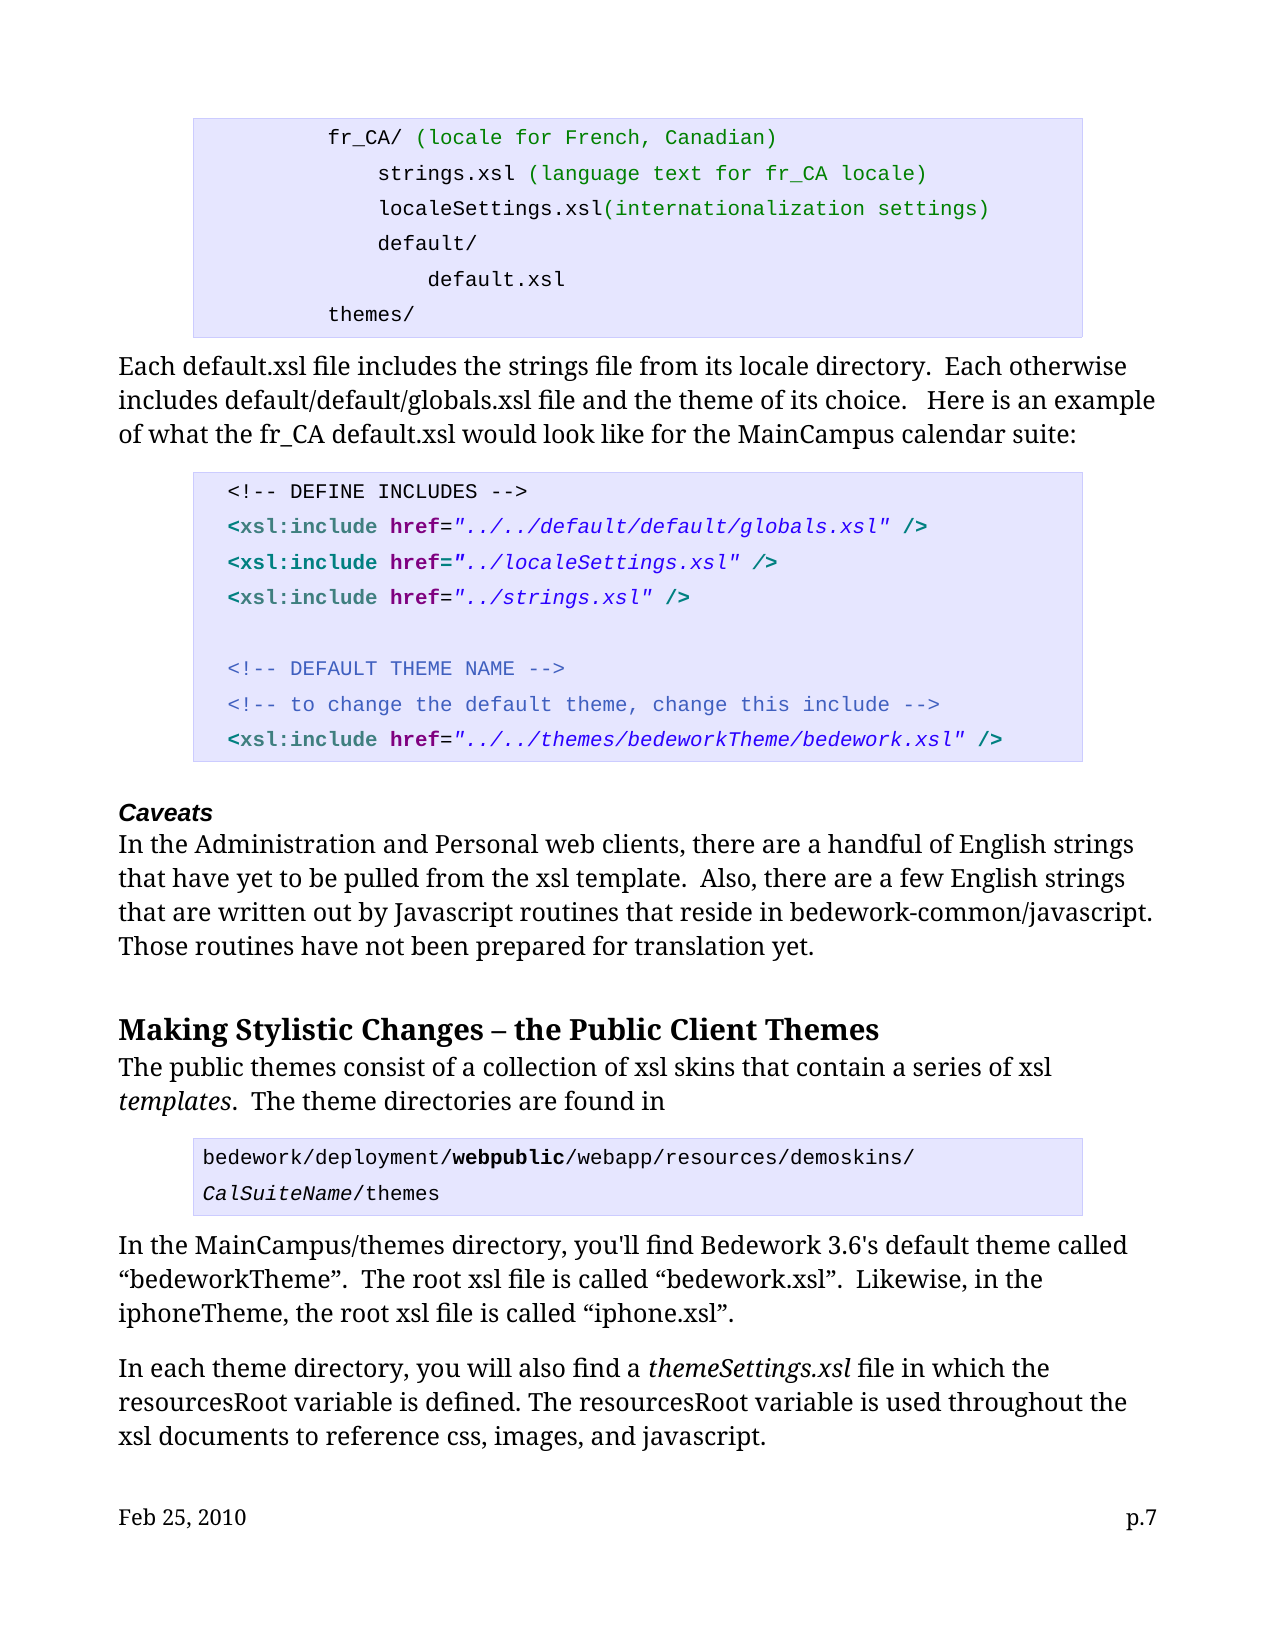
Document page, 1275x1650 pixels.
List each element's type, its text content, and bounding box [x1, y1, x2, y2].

text In each theme directory, you will also find a themeSettings.xsl file in which the resourcesRoot variable is defined. The resourcesRoot variable is used throughout the xsl documents to reference css, images, and javascript. [118, 1351, 1157, 1453]
text bedework/deployment/webpublic/webapp/resources/demoskins/CalSuiteName/themes [194, 1139, 1082, 1215]
text In the MainCampus/themes directory, you'll find Bedework 3.6's default theme called “bedeworkTheme”. The root xsl file is called “bedework.xsl”. Likewise, in the iphoneTheme, the root xsl file is called “iphone.xsl”. [118, 1227, 1157, 1329]
text Each default.xsl file includes the strings file from its locale directory. Each otherwise includes default/default/globals.xsl file and the theme of its choice. Here is an example of what the fr_CA default.xsl would look like for the MainCampus calendar suite: [118, 349, 1157, 451]
text localeSettings.xsl(internationalization settings) [194, 189, 1082, 222]
text default/ [194, 224, 1082, 257]
text strings.xsl (language text for fr_CA locale) [194, 153, 1082, 186]
text default.xsl [194, 260, 1082, 292]
text The public themes consist of a collection of xsl skins that contain a series of xsl templates. The theme directories are found in [118, 1049, 1157, 1117]
subtitle Making Stylistic Changes – the Public Client Themes [118, 1009, 1157, 1049]
text <!-- DEFAULT THEME NAME --> [194, 649, 1082, 682]
text fr_CA/ (locale for French, Canadian) [194, 119, 1082, 151]
text <!-- to change the default theme, change this include --> [194, 684, 1082, 717]
text <xsl:include href="../../themes/bedeworkTheme/bedework.xsl" /> [194, 720, 1082, 761]
subtitle Caveats [118, 799, 1157, 827]
text <xsl:include href="../strings.xsl" /> [194, 578, 1082, 611]
text <!-- DEFINE INCLUDES --> [194, 473, 1082, 505]
text <xsl:include href="../localeSettings.xsl" /> [194, 543, 1082, 576]
text <xsl:include href="../../default/default/globals.xsl" /> [194, 507, 1082, 540]
text themes/ [194, 295, 1082, 337]
text In the Administration and Personal web clients, there are a handful of English strings that have yet to be pulled from the xsl template. Also, there are a few English strings that are written out by Javascript routines that reside in bedework-common/javascript. Those routines have not been prepared for translation yet. [118, 827, 1157, 963]
